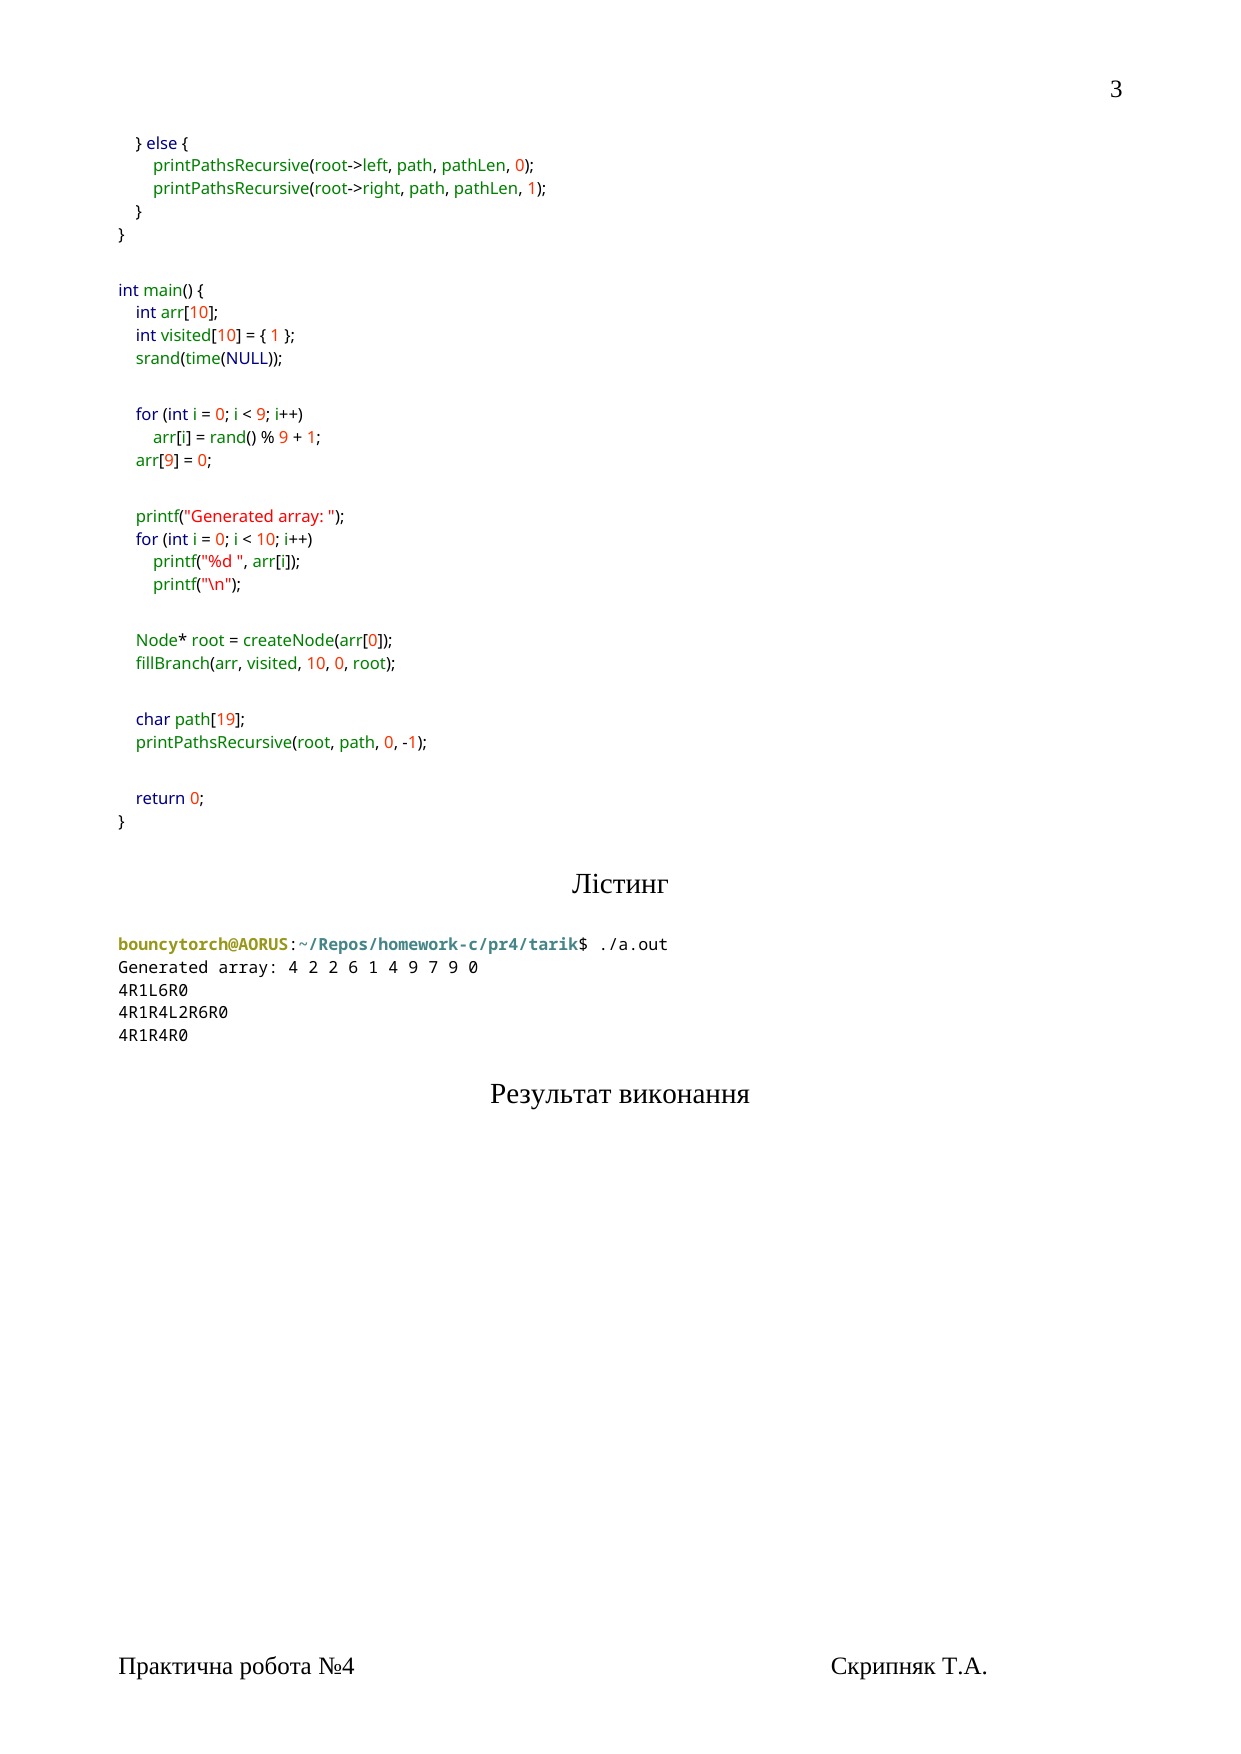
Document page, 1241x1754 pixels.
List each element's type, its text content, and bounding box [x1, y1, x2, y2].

text Generated array: 4 2 2 6 1 4 9 7 9 0 [118, 956, 1122, 978]
text printPathsRecursive(root, path, 0, -1); [118, 731, 1122, 753]
text int visited[10] = { 1 }; [118, 324, 1122, 347]
text srand(time(NULL)); [118, 347, 1122, 369]
text arr[9] = 0; [118, 448, 1122, 471]
text Node* root = createNode(arr[0]); [118, 629, 1122, 652]
text } [118, 809, 1122, 832]
text printPathsRecursive(root->left, path, pathLen, 0); [118, 154, 1122, 177]
text return 0; [118, 787, 1122, 809]
text } else { [118, 131, 1122, 154]
text 4R1R4R0 [118, 1024, 1122, 1046]
text for (int i = 0; i < 10; i++) [118, 527, 1122, 550]
text fillBranch(arr, visited, 10, 0, root); [118, 652, 1122, 674]
text printf("Generated array: "); [118, 504, 1122, 527]
text arr[i] = rand() % 9 + 1; [118, 426, 1122, 448]
text } [118, 199, 1122, 222]
text int arr[10]; [118, 301, 1122, 324]
text 4R1L6R0 [118, 978, 1122, 1001]
text } [118, 222, 1122, 245]
text char path[19]; [118, 708, 1122, 731]
text printf("%d ", arr[i]); [118, 550, 1122, 573]
text printPathsRecursive(root->right, path, pathLen, 1); [118, 177, 1122, 199]
text Результат виконання [118, 1076, 1122, 1109]
text 4R1R4L2R6R0 [118, 1001, 1122, 1024]
text int main() { [118, 278, 1122, 301]
text for (int i = 0; i < 9; i++) [118, 403, 1122, 426]
text bouncytorch@AORUS:~/Repos/homework-c/pr4/tarik$ ./a.out [118, 933, 1122, 956]
text Лістинг [118, 866, 1122, 899]
text printf("\n"); [118, 573, 1122, 595]
